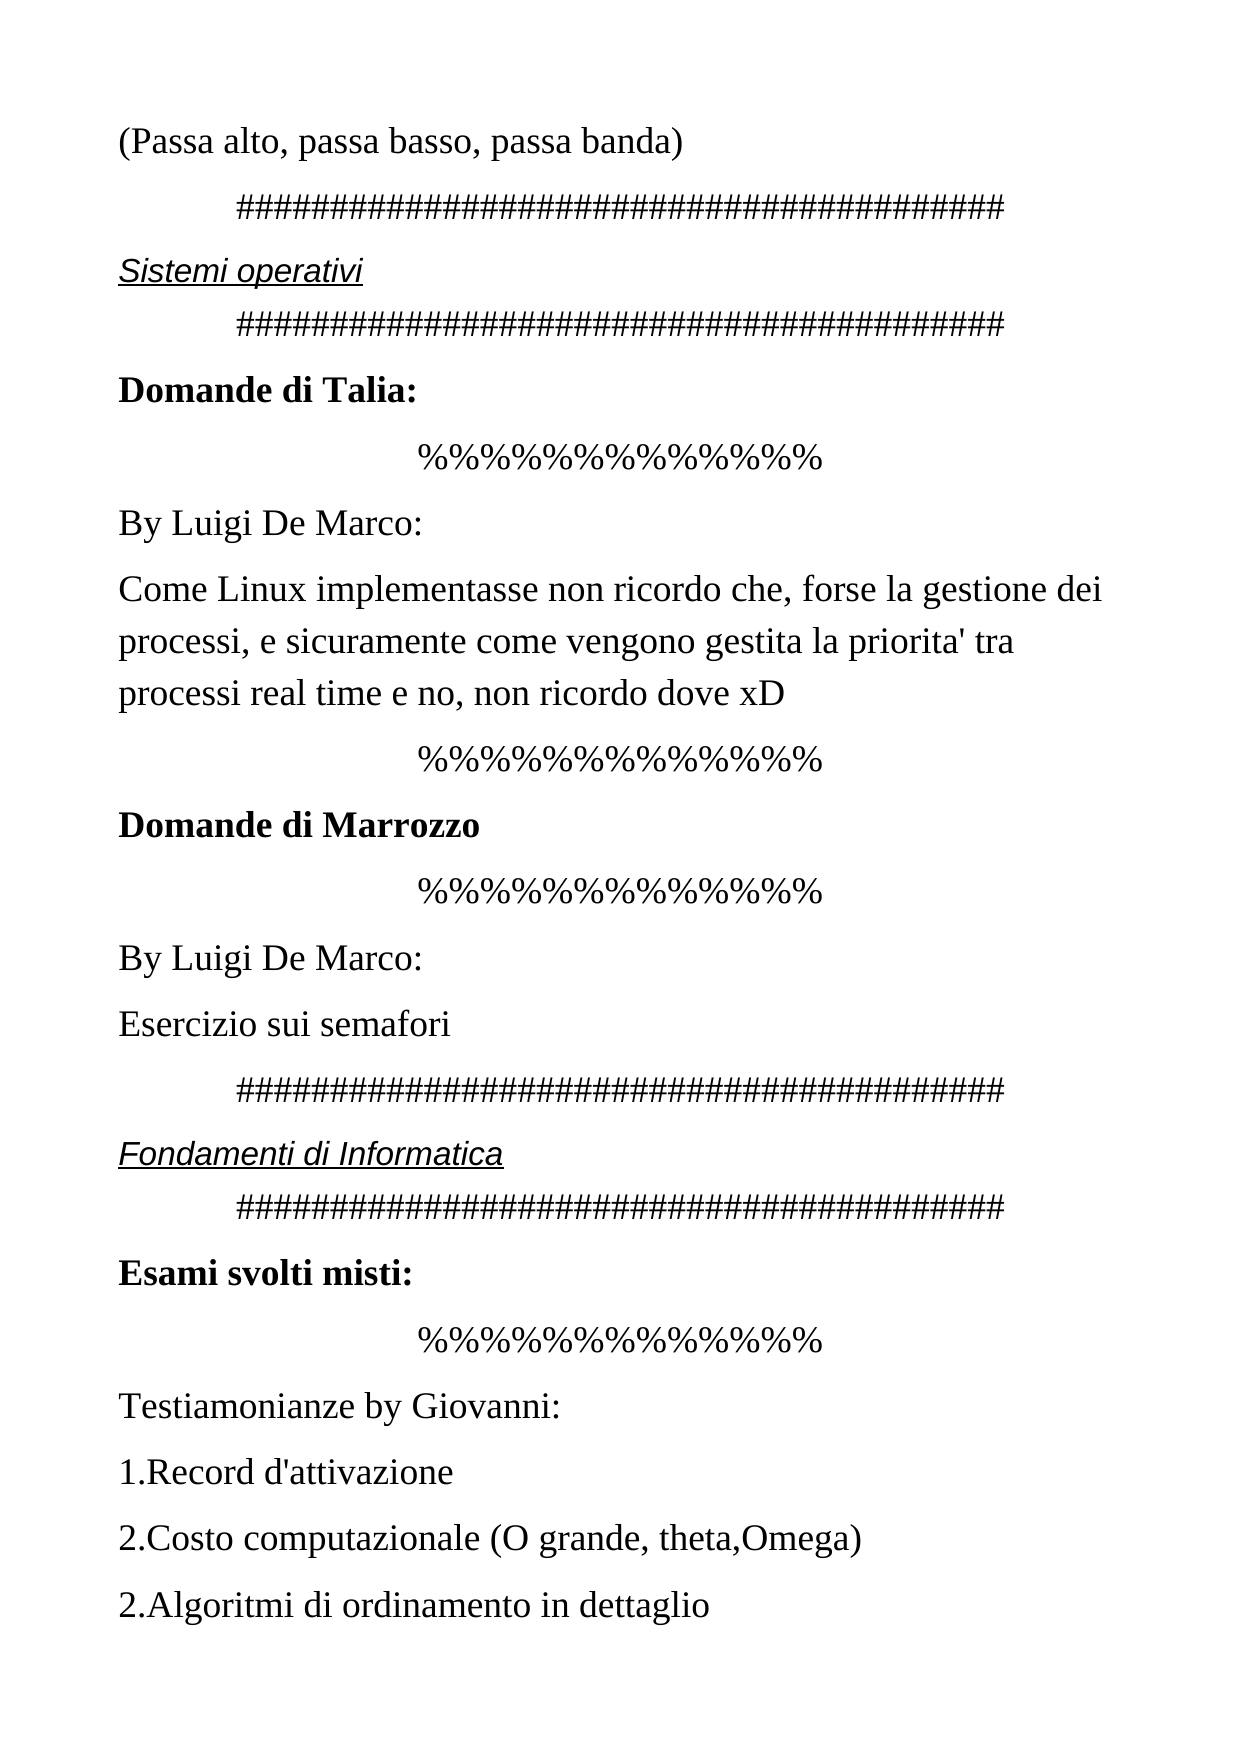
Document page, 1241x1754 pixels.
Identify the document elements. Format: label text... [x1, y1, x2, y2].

text 1.Record d'attivazione [118, 1449, 1122, 1493]
text ######################################### [118, 184, 1122, 227]
text %%%%%%%%%%%%% [118, 869, 1122, 912]
text Esami svolti misti: [118, 1251, 1122, 1294]
subtitle Sistemi operativi [118, 251, 1122, 289]
text By Luigi De Marco: [118, 935, 1122, 978]
text %%%%%%%%%%%%% [118, 434, 1122, 477]
text ######################################### [118, 1067, 1122, 1111]
text 2.Costo computazionale (O grande, theta,Omega) [118, 1516, 1122, 1559]
text Come Linux implementasse non ricordo che, forse la gestione dei processi, e sicuramente come vengono gestita la priorita' tra processi real time e no, non ricordo dove xD [118, 567, 1122, 713]
text %%%%%%%%%%%%% [118, 1317, 1122, 1360]
text Domande di Marrozzo [118, 802, 1122, 846]
subtitle Fondamenti di Informatica [118, 1134, 1122, 1172]
text (Passa alto, passa basso, passa banda) [118, 118, 1122, 161]
text Testiamonianze by Giovanni: [118, 1383, 1122, 1426]
text Domande di Talia: [118, 368, 1122, 411]
text By Luigi De Marco: [118, 500, 1122, 543]
text Esercizio sui semafori [118, 1001, 1122, 1044]
text 2.Algoritmi di ordinamento in dettaglio [118, 1582, 1122, 1625]
subtitle ######################################### [118, 1184, 1122, 1228]
subtitle ######################################### [118, 302, 1122, 345]
text %%%%%%%%%%%%% [118, 736, 1122, 779]
